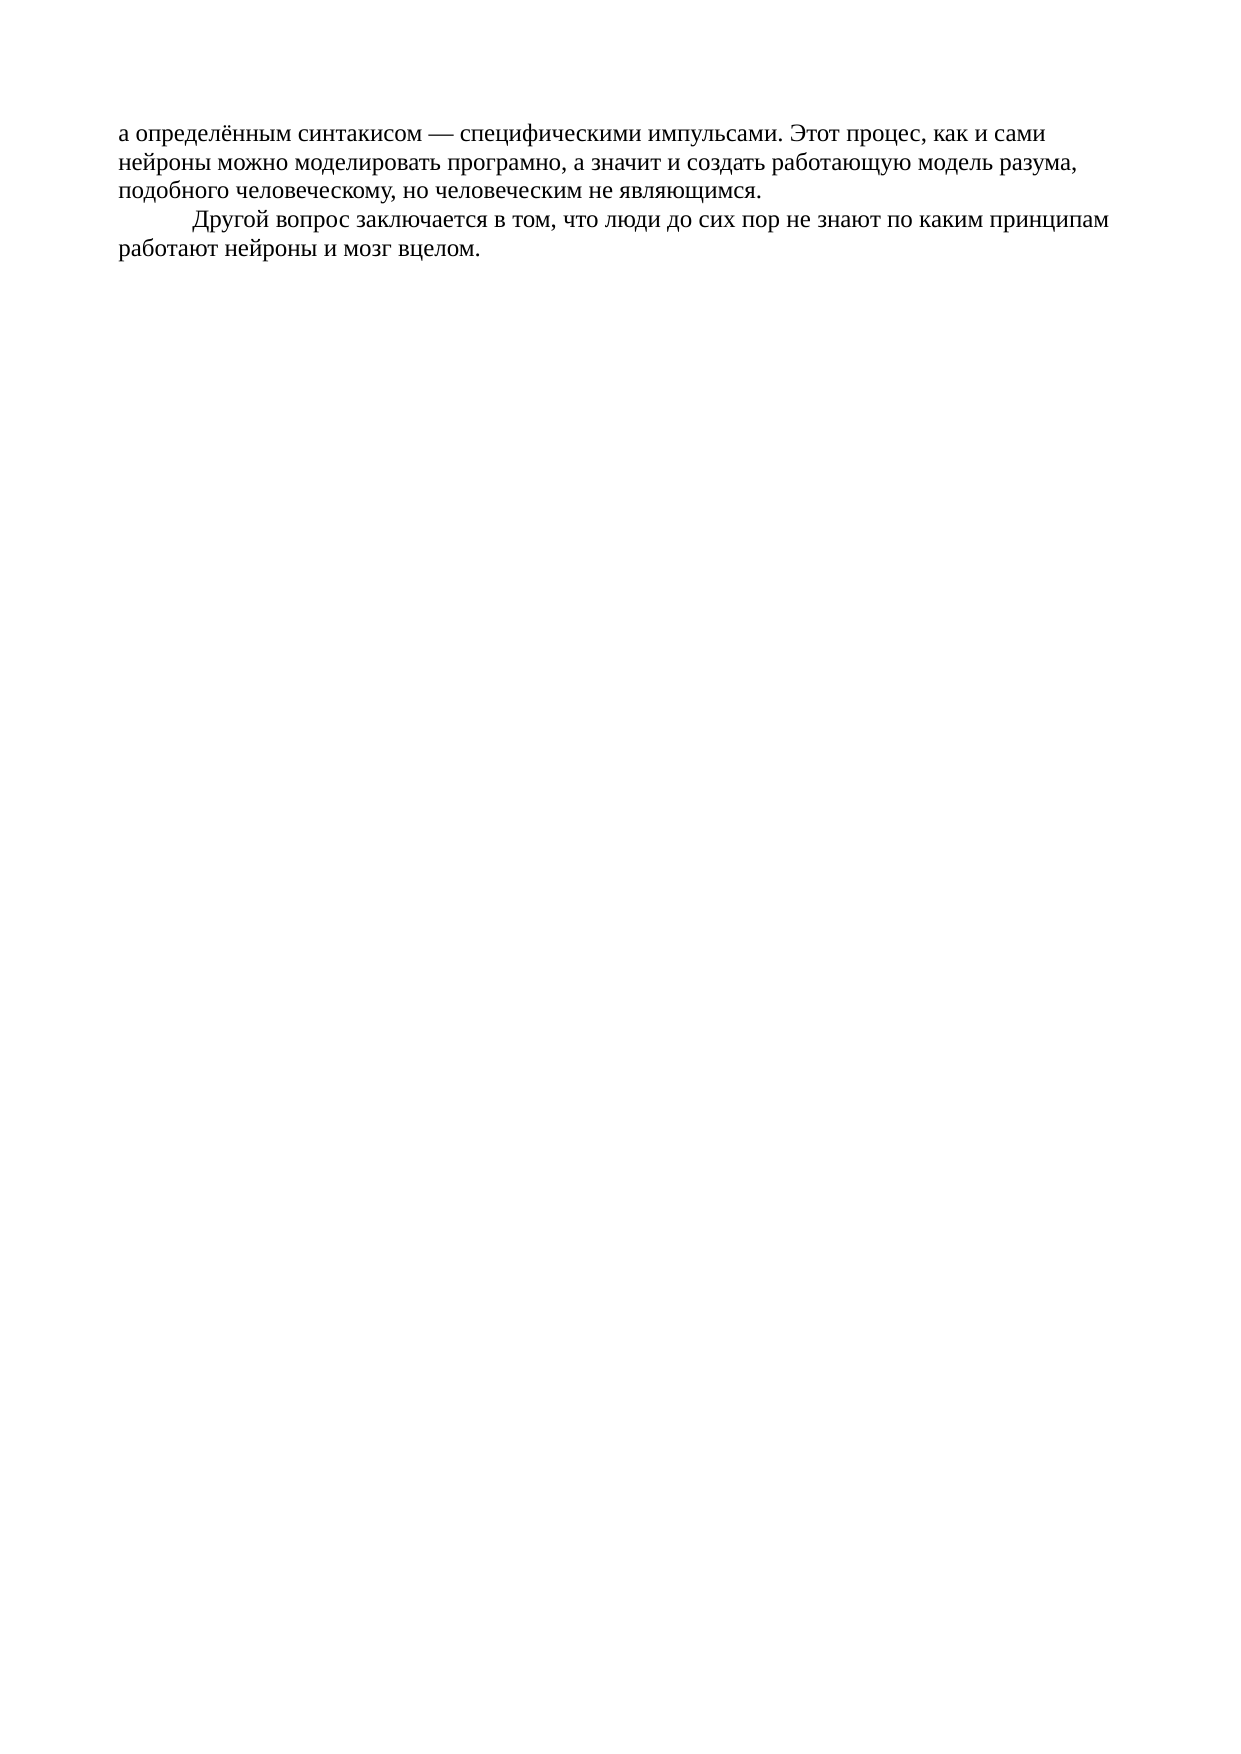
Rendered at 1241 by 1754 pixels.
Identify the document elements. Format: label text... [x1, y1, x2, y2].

text Другой вопрос заключается в том, что люди до сих пор не знают по каким принципам работают нейроны и мозг вцелом. [118, 204, 1122, 262]
text а определённым синтакисом — специфическими импульсами. Этот процес, как и сами нейроны можно моделировать програмно, а значит и создать работающую модель разума, подобного человеческому, но человеческим не являющимся. [118, 118, 1122, 204]
